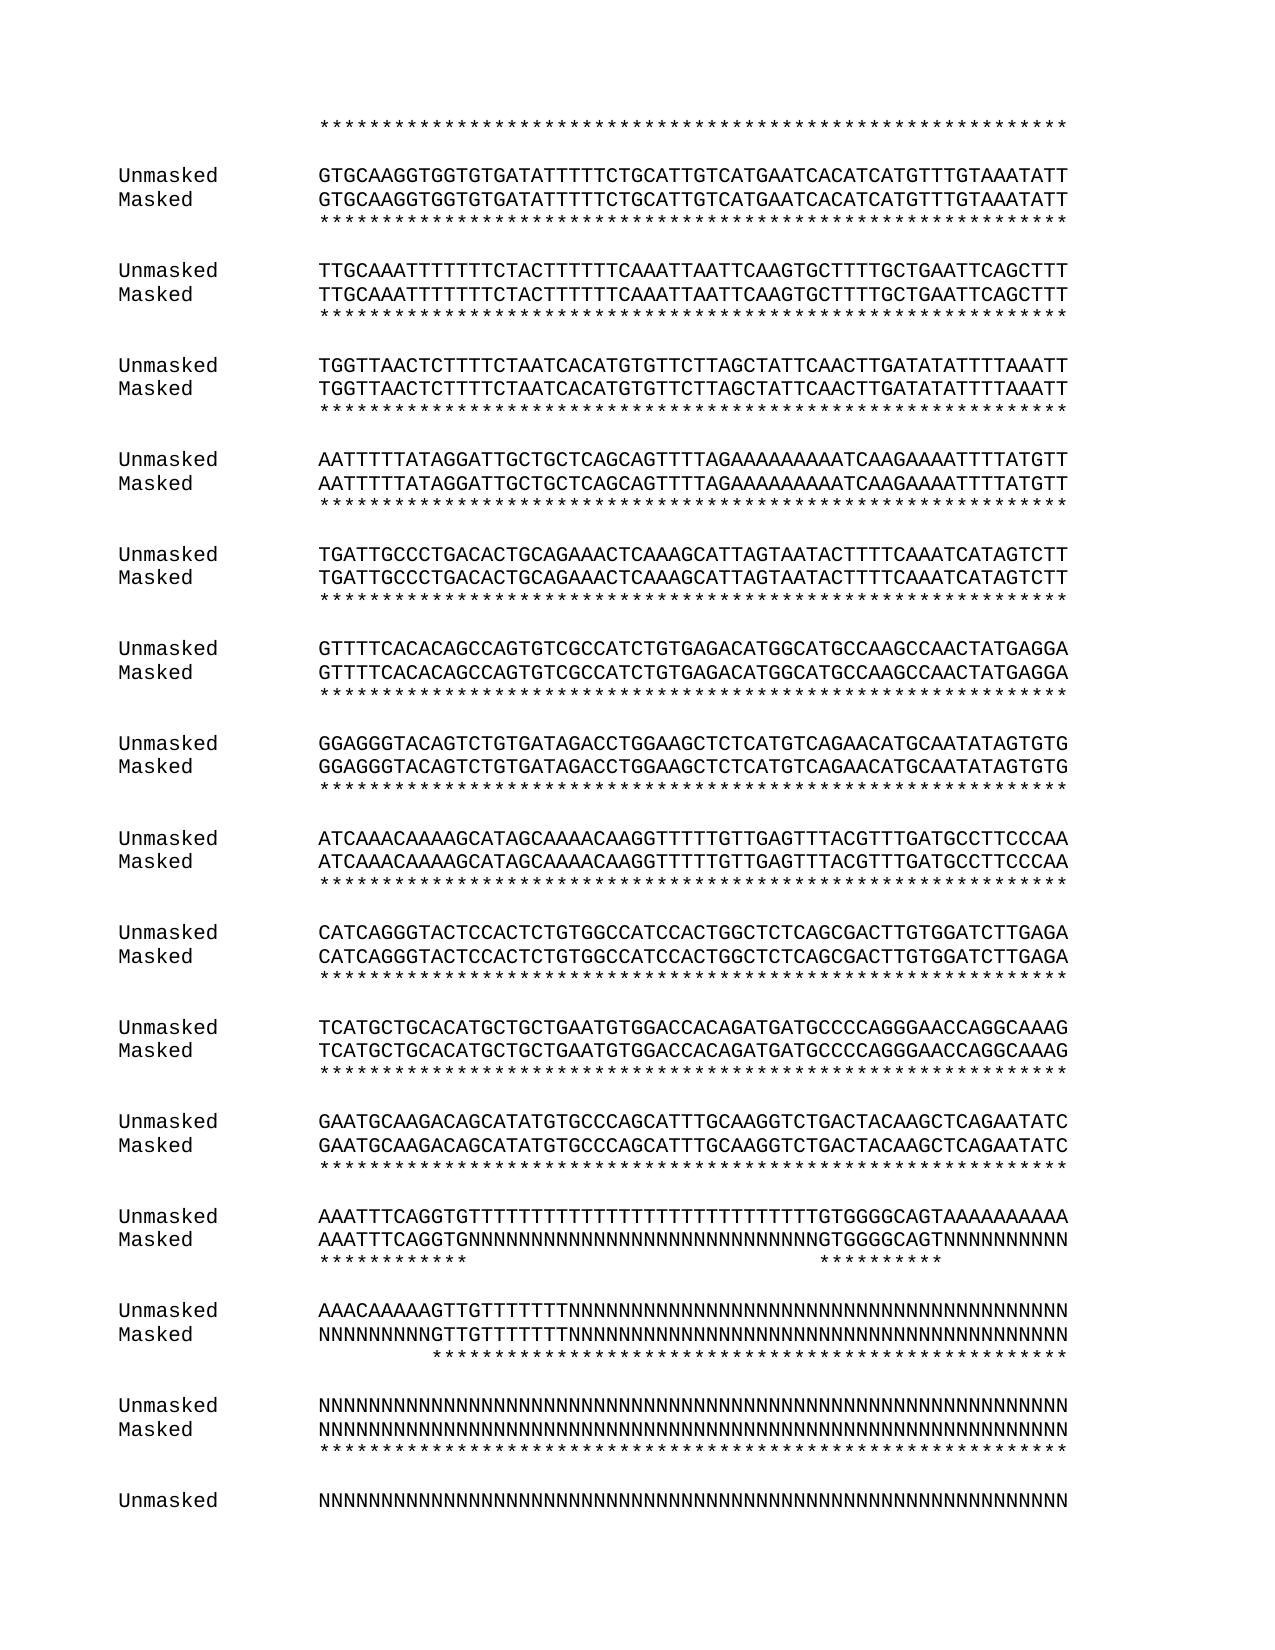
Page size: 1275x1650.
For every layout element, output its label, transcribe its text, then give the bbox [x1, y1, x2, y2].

text ************************************************************ [118, 1158, 1157, 1182]
text Masked CATCAGGGTACTCCACTCTGTGGCCATCCACTGGCTCTCAGCGACTTGTGGATCTTGAGA [118, 946, 1157, 969]
text Masked TTGCAAATTTTTTTCTACTTTTTTCAAATTAATTCAAGTGCTTTTGCTGAATTCAGCTTT [118, 284, 1157, 307]
text Unmasked TGATTGCCCTGACACTGCAGAAACTCAAAGCATTAGTAATACTTTTCAAATCATAGTCTT [118, 544, 1157, 567]
text Masked ATCAAACAAAAGCATAGCAAAACAAGGTTTTTGTTGAGTTTACGTTTGATGCCTTCCCAA [118, 851, 1157, 875]
text Unmasked TGGTTAACTCTTTTCTAATCACATGTGTTCTTAGCTATTCAACTTGATATATTTTAAATT [118, 354, 1157, 378]
text Masked TGGTTAACTCTTTTCTAATCACATGTGTTCTTAGCTATTCAACTTGATATATTTTAAATT [118, 378, 1157, 402]
text ************************************************************ [118, 118, 1157, 142]
text ************************************************************ [118, 496, 1157, 520]
text Unmasked ATCAAACAAAAGCATAGCAAAACAAGGTTTTTGTTGAGTTTACGTTTGATGCCTTCCCAA [118, 827, 1157, 851]
text ************************************************************ [118, 213, 1157, 236]
text ************************************************************ [118, 969, 1157, 993]
text Unmasked NNNNNNNNNNNNNNNNNNNNNNNNNNNNNNNNNNNNNNNNNNNNNNNNNNNNNNNNNNNN [118, 1395, 1157, 1419]
text Unmasked AATTTTTATAGGATTGCTGCTCAGCAGTTTTAGAAAAAAAAATCAAGAAAATTTTATGTT [118, 449, 1157, 473]
text ************************************************************ [118, 875, 1157, 898]
text ************************************************************ [118, 1442, 1157, 1466]
text ************************************************************ [118, 686, 1157, 709]
text Masked GTTTTCACACAGCCAGTGTCGCCATCTGTGAGACATGGCATGCCAAGCCAACTATGAGGA [118, 662, 1157, 686]
text Masked AAATTTCAGGTGNNNNNNNNNNNNNNNNNNNNNNNNNNNNGTGGGGCAGTNNNNNNNNNN [118, 1229, 1157, 1253]
text Masked GTGCAAGGTGGTGTGATATTTTTCTGCATTGTCATGAATCACATCATGTTTGTAAATATT [118, 189, 1157, 213]
text ************************************************************ [118, 307, 1157, 331]
text ************************************************************ [118, 780, 1157, 804]
text Unmasked TCATGCTGCACATGCTGCTGAATGTGGACCACAGATGATGCCCCAGGGAACCAGGCAAAG [118, 1017, 1157, 1040]
text Unmasked GTTTTCACACAGCCAGTGTCGCCATCTGTGAGACATGGCATGCCAAGCCAACTATGAGGA [118, 638, 1157, 662]
text Unmasked NNNNNNNNNNNNNNNNNNNNNNNNNNNNNNNNNNNNNNNNNNNNNNNNNNNNNNNNNNNN [118, 1489, 1157, 1513]
text Masked TCATGCTGCACATGCTGCTGAATGTGGACCACAGATGATGCCCCAGGGAACCAGGCAAAG [118, 1040, 1157, 1064]
text ************ ********** [118, 1253, 1157, 1277]
text ************************************************************ [118, 402, 1157, 426]
text Unmasked GAATGCAAGACAGCATATGTGCCCAGCATTTGCAAGGTCTGACTACAAGCTCAGAATATC [118, 1111, 1157, 1135]
text Masked TGATTGCCCTGACACTGCAGAAACTCAAAGCATTAGTAATACTTTTCAAATCATAGTCTT [118, 567, 1157, 591]
text *************************************************** [118, 1348, 1157, 1371]
text Unmasked AAACAAAAAGTTGTTTTTTTNNNNNNNNNNNNNNNNNNNNNNNNNNNNNNNNNNNNNNNN [118, 1300, 1157, 1324]
text Unmasked TTGCAAATTTTTTTCTACTTTTTTCAAATTAATTCAAGTGCTTTTGCTGAATTCAGCTTT [118, 260, 1157, 284]
text Unmasked CATCAGGGTACTCCACTCTGTGGCCATCCACTGGCTCTCAGCGACTTGTGGATCTTGAGA [118, 922, 1157, 946]
text Unmasked AAATTTCAGGTGTTTTTTTTTTTTTTTTTTTTTTTTTTTTGTGGGGCAGTAAAAAAAAAA [118, 1206, 1157, 1229]
text ************************************************************ [118, 591, 1157, 615]
text Unmasked GGAGGGTACAGTCTGTGATAGACCTGGAAGCTCTCATGTCAGAACATGCAATATAGTGTG [118, 733, 1157, 757]
text Masked NNNNNNNNNGTTGTTTTTTTNNNNNNNNNNNNNNNNNNNNNNNNNNNNNNNNNNNNNNNN [118, 1324, 1157, 1348]
text Unmasked GTGCAAGGTGGTGTGATATTTTTCTGCATTGTCATGAATCACATCATGTTTGTAAATATT [118, 165, 1157, 189]
text Masked AATTTTTATAGGATTGCTGCTCAGCAGTTTTAGAAAAAAAAATCAAGAAAATTTTATGTT [118, 473, 1157, 496]
text Masked NNNNNNNNNNNNNNNNNNNNNNNNNNNNNNNNNNNNNNNNNNNNNNNNNNNNNNNNNNNN [118, 1419, 1157, 1442]
text Masked GGAGGGTACAGTCTGTGATAGACCTGGAAGCTCTCATGTCAGAACATGCAATATAGTGTG [118, 757, 1157, 780]
text ************************************************************ [118, 1064, 1157, 1088]
text Masked GAATGCAAGACAGCATATGTGCCCAGCATTTGCAAGGTCTGACTACAAGCTCAGAATATC [118, 1135, 1157, 1158]
